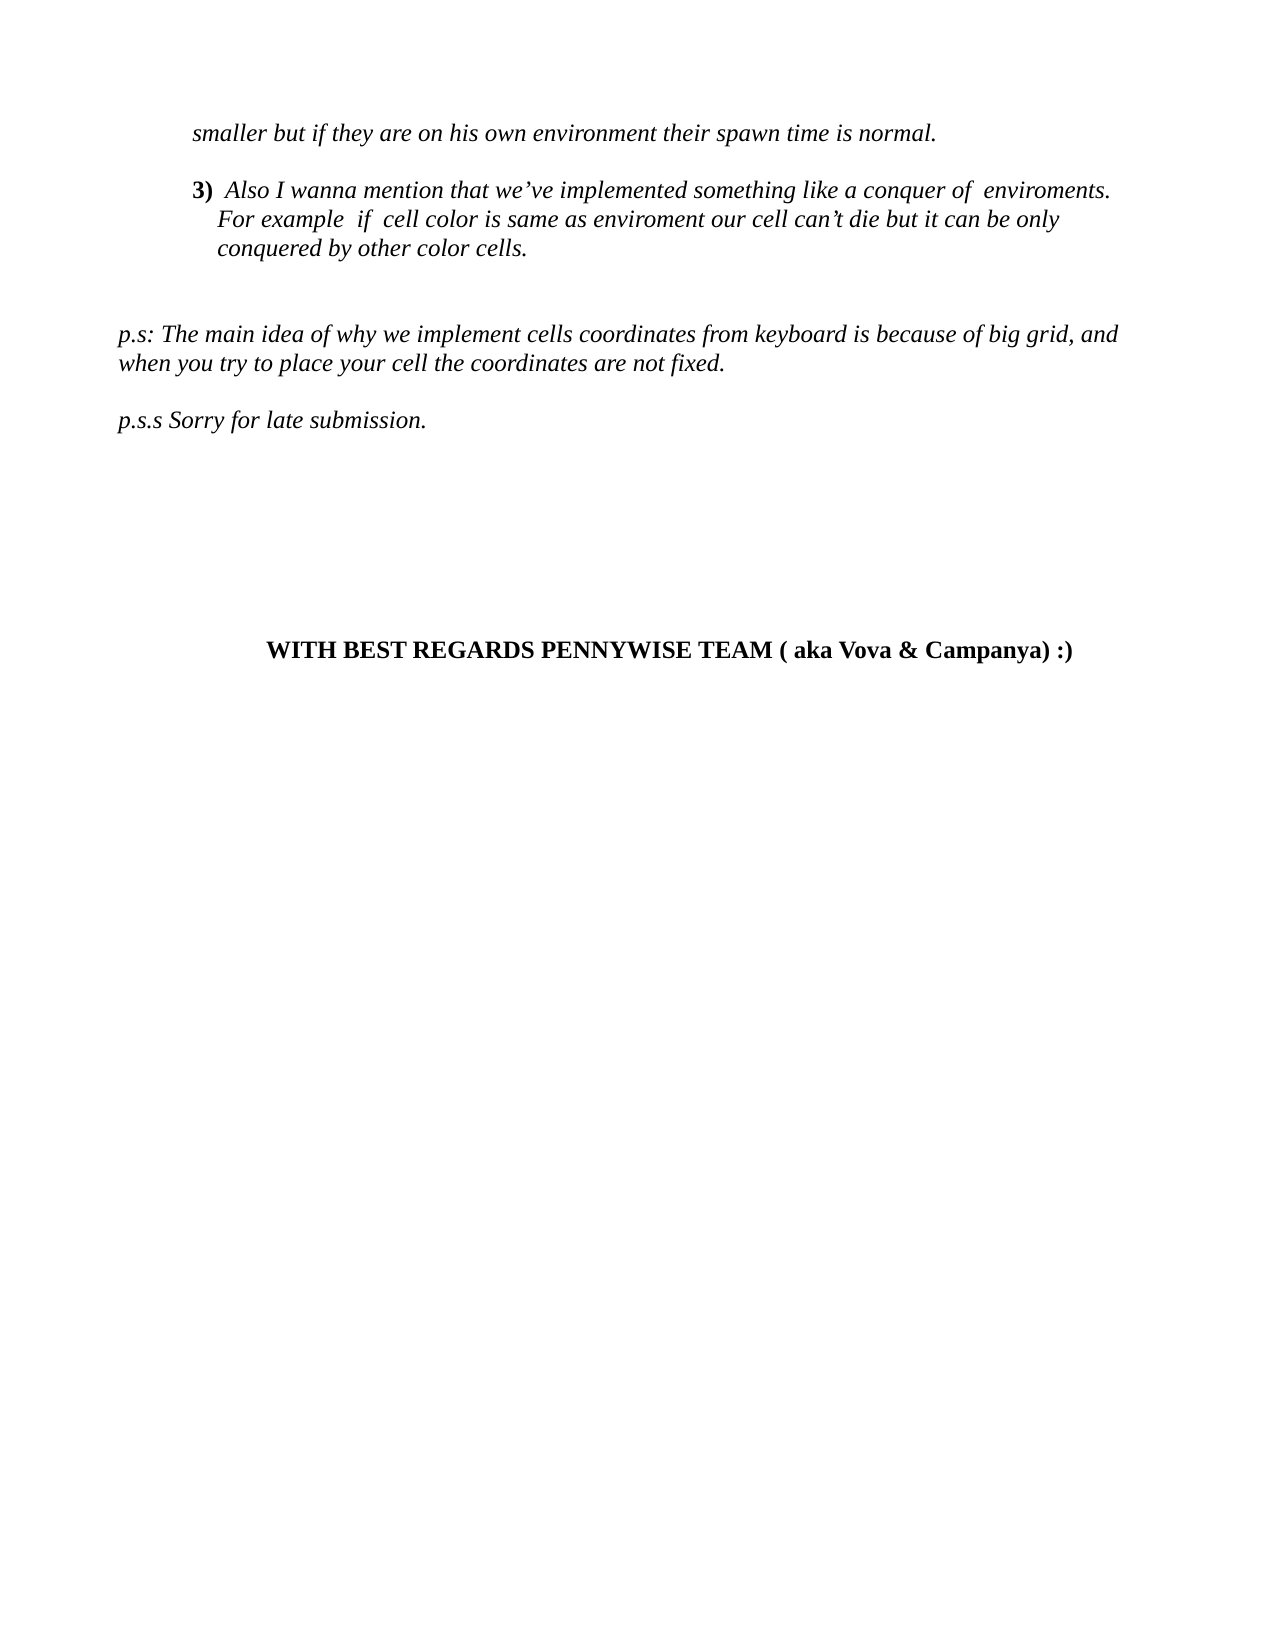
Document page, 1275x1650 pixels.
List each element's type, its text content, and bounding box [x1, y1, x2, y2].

text p.s: The main idea of why we implement cells coordinates from keyboard is because of big grid, and when you try to place your cell the coordinates are not fixed. [118, 319, 1157, 377]
text smaller but if they are on his own environment their spawn time is normal. [118, 118, 1157, 147]
text 3) Also I wanna mention that we’ve implemented something like a conquer of enviroments. [118, 176, 1157, 204]
text WITH BEST REGARDS PENNYWISE TEAM ( aka Vova & Campanya) :) [118, 636, 1157, 664]
text p.s.s Sorry for late submission. [118, 406, 1157, 434]
text For example if cell color is same as enviroment our cell can’t die but it can be only conquered by other color cells. [118, 204, 1157, 262]
